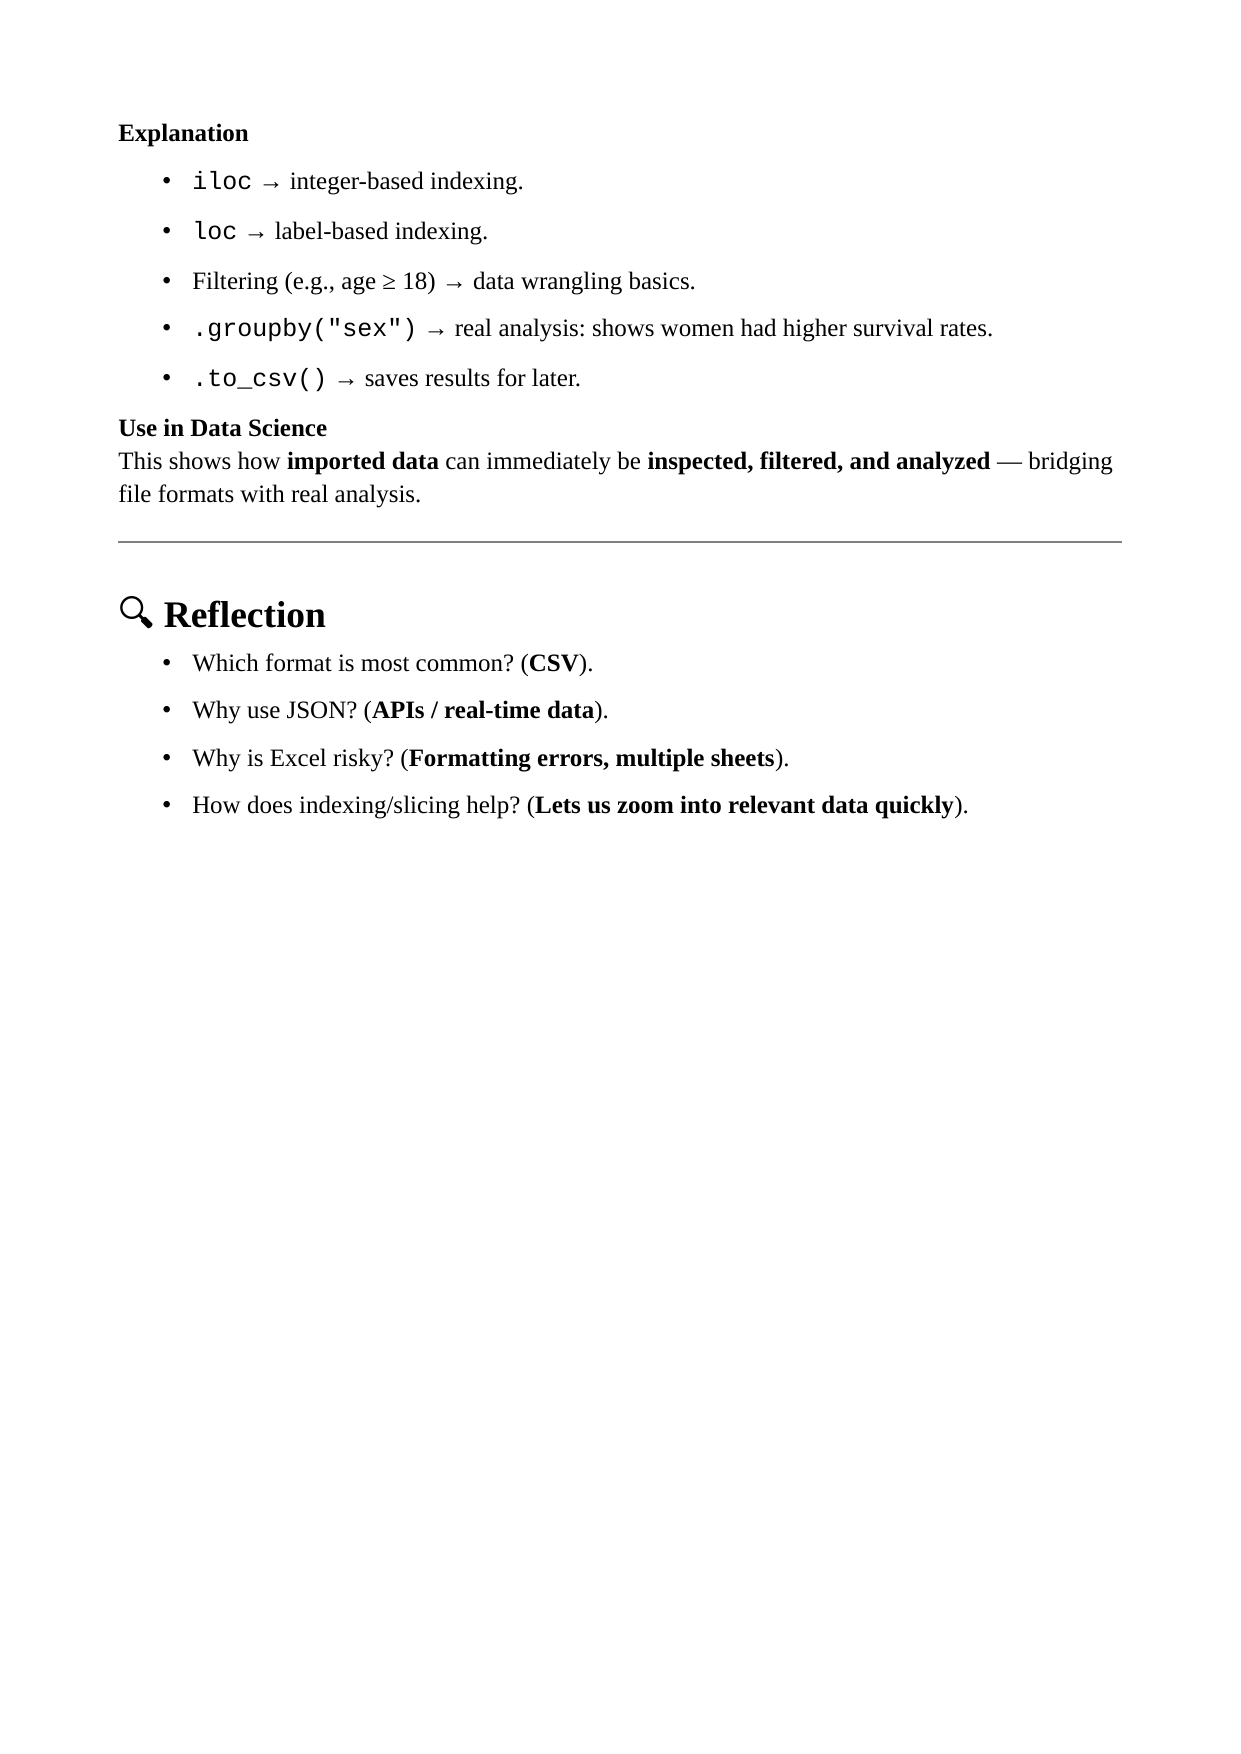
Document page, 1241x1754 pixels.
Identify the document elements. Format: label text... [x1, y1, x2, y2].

list Filtering (e.g., age ≥ 18) → data wrangling basics. [162, 266, 1122, 294]
list .to_csv() → saves results for later. [162, 363, 1122, 394]
list .groupby("sex") → real analysis: shows women had higher survival rates. [162, 313, 1122, 344]
text Use in Data Science This shows how imported data can immediately be inspected, filtered, and analyzed — bridging file formats with real analysis. [118, 413, 1122, 508]
subtitle 🔍 Reflection [118, 592, 1122, 635]
list Which format is most common? (CSV). [162, 648, 1122, 676]
list How does indexing/slicing help? (Lets us zoom into relevant data quickly). [162, 791, 1122, 819]
list loc → label-based indexing. [162, 216, 1122, 247]
list Why use JSON? (APIs / real-time data). [162, 695, 1122, 724]
list iloc → integer-based indexing. [162, 166, 1122, 197]
text Explanation [118, 118, 1122, 147]
list Why is Excel risky? (Formatting errors, multiple sheets). [162, 743, 1122, 772]
